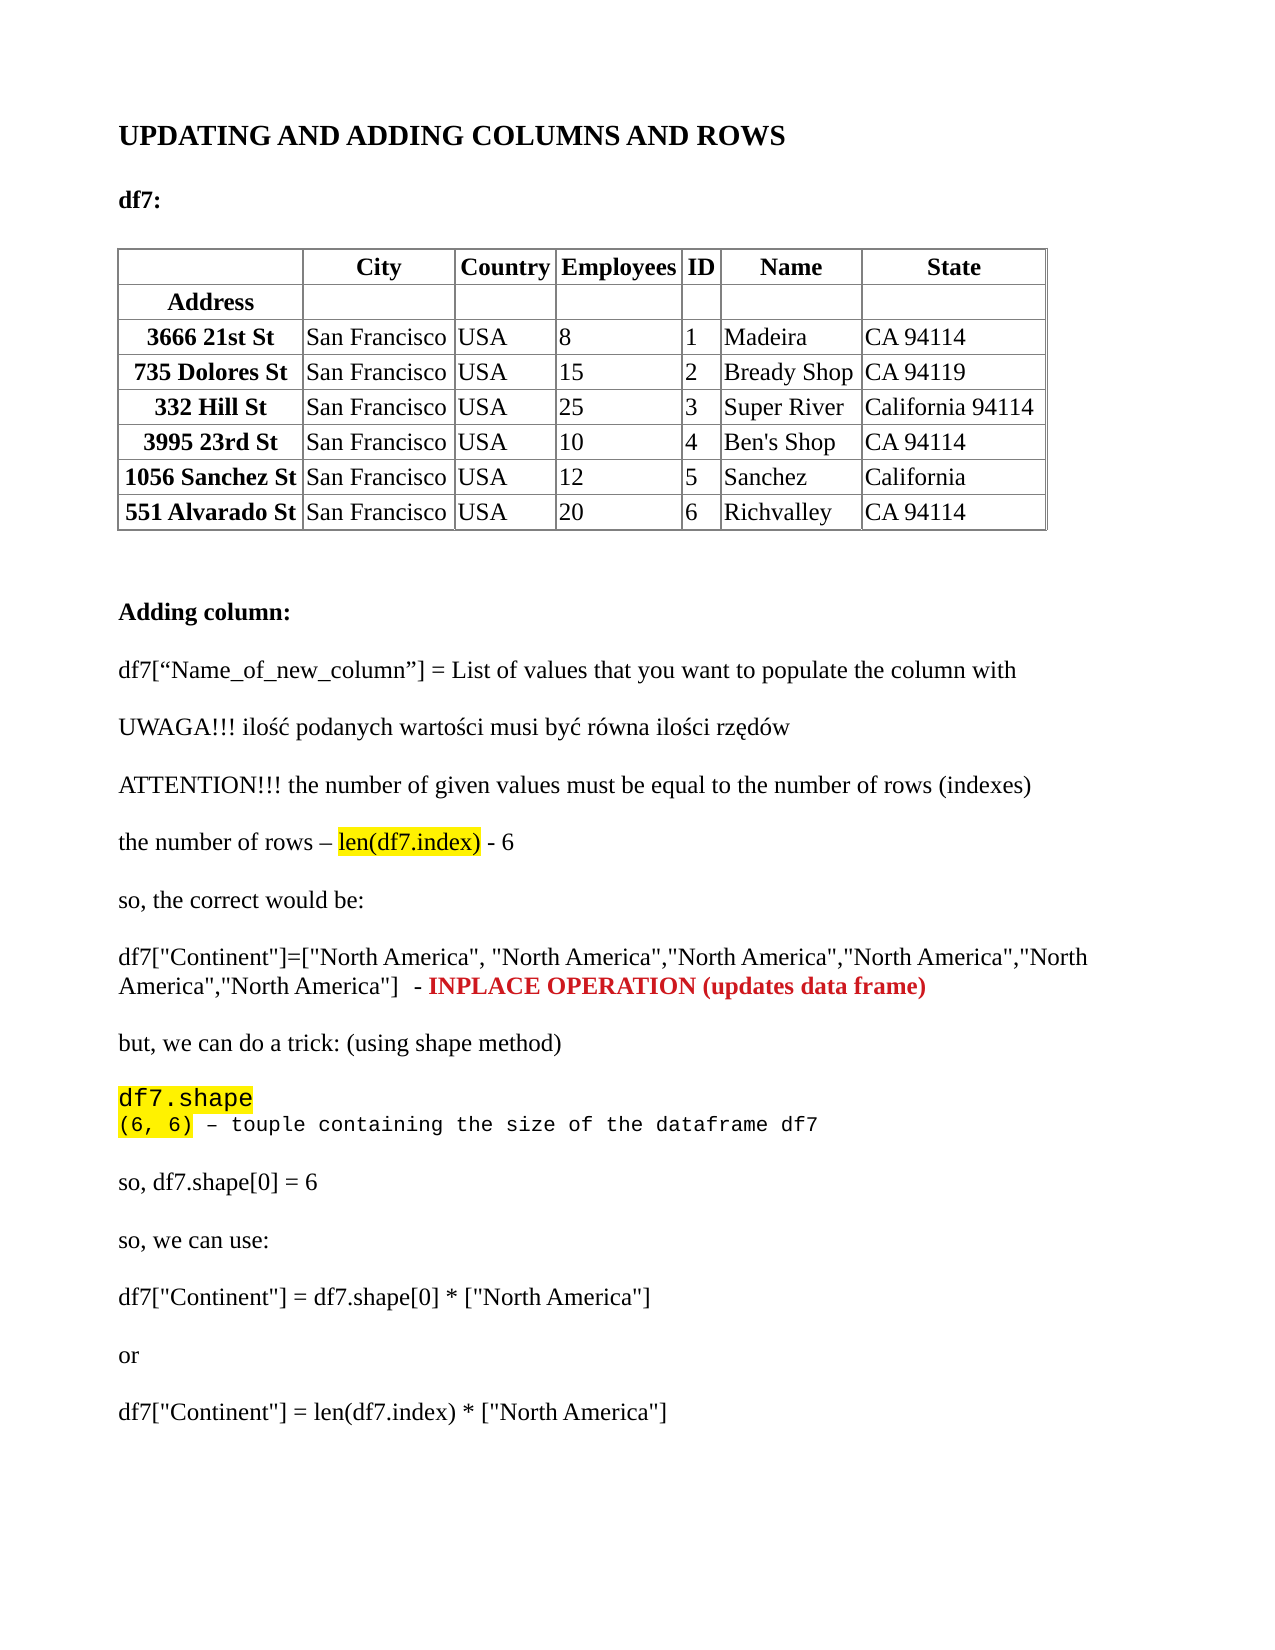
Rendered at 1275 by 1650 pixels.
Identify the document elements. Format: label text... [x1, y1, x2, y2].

table_cell 735 Dolores St [119, 355, 302, 389]
table_cell [722, 285, 861, 319]
table_cell 1 [683, 320, 720, 354]
table_cell 3 [683, 390, 720, 424]
table_cell 1056 Sanchez St [119, 460, 302, 494]
table_cell [304, 285, 454, 319]
table_cell Sanchez [722, 460, 861, 494]
table_cell 3995 23rd St [119, 425, 302, 459]
table_cell 10 [557, 425, 681, 459]
table_cell 2 [683, 355, 720, 389]
table_cell Super River [722, 390, 861, 424]
table_cell USA [456, 425, 555, 459]
text UWAGA!!! ilość podanych wartości musi być równa ilości rzędów [118, 712, 1157, 741]
table_cell San Francisco [304, 495, 454, 529]
text so, we can use: [118, 1225, 1157, 1254]
table_cell CA 94114 [863, 320, 1045, 354]
table_cell Ben's Shop [722, 425, 861, 459]
table_cell 332 Hill St [119, 390, 302, 424]
table_cell [456, 285, 555, 319]
table_cell San Francisco [304, 320, 454, 354]
text or [118, 1340, 1157, 1369]
table_cell 12 [557, 460, 681, 494]
table_cell USA [456, 355, 555, 389]
table_header State [863, 250, 1045, 284]
table_header City [304, 250, 454, 284]
table_cell 20 [557, 495, 681, 529]
table_cell California [863, 460, 1045, 494]
text ATTENTION!!! the number of given values must be equal to the number of rows (indexes) [118, 770, 1157, 798]
table_cell 8 [557, 320, 681, 354]
table_cell San Francisco [304, 460, 454, 494]
table_cell CA 94119 [863, 355, 1045, 389]
table_cell CA 94114 [863, 495, 1045, 529]
text Adding column: [118, 597, 1157, 626]
text df7: [118, 185, 1157, 214]
table_cell California 94114 [863, 390, 1045, 424]
text df7["Continent"] = len(df7.index) * ["North America"] [118, 1397, 1157, 1426]
text (6, 6) – touple containing the size of the dataframe df7 [118, 1114, 1157, 1138]
table_cell 6 [683, 495, 720, 529]
table_cell USA [456, 495, 555, 529]
text df7["Continent"] = df7.shape[0] * ["North America"] [118, 1282, 1157, 1311]
table_cell San Francisco [304, 425, 454, 459]
text df7[“Name_of_new_column”] = List of values that you want to populate the column with [118, 655, 1157, 683]
table_cell 551 Alvarado St [119, 495, 302, 529]
table_header Employees [557, 250, 681, 284]
table_cell [683, 285, 720, 319]
text but, we can do a trick: (using shape method) [118, 1028, 1157, 1057]
text df7["Continent"]=["North America", "North America","North America","North America","North America","North America"] - INPLACE OPERATION (updates data frame) [118, 942, 1157, 1000]
table_cell [863, 285, 1045, 319]
table_cell USA [456, 460, 555, 494]
table_header [119, 250, 302, 284]
table_cell USA [456, 390, 555, 424]
table_cell CA 94114 [863, 425, 1045, 459]
table_cell 5 [683, 460, 720, 494]
table_cell San Francisco [304, 390, 454, 424]
table_header ID [683, 250, 720, 284]
table_cell 3666 21st St [119, 320, 302, 354]
table_header Country [456, 250, 555, 284]
text so, the correct would be: [118, 885, 1157, 913]
table_cell Bready Shop [722, 355, 861, 389]
table_cell USA [456, 320, 555, 354]
table_cell Address [119, 285, 302, 319]
table_cell 15 [557, 355, 681, 389]
text the number of rows – len(df7.index) - 6 [118, 827, 1157, 856]
text UPDATING AND ADDING COLUMNS AND ROWS [118, 118, 1157, 152]
table_cell Madeira [722, 320, 861, 354]
table_cell [557, 285, 681, 319]
table_header Name [722, 250, 861, 284]
table_cell 4 [683, 425, 720, 459]
text df7.shape [118, 1086, 1157, 1114]
table_cell 25 [557, 390, 681, 424]
table_cell Richvalley [722, 495, 861, 529]
text so, df7.shape[0] = 6 [118, 1167, 1157, 1196]
table_cell San Francisco [304, 355, 454, 389]
